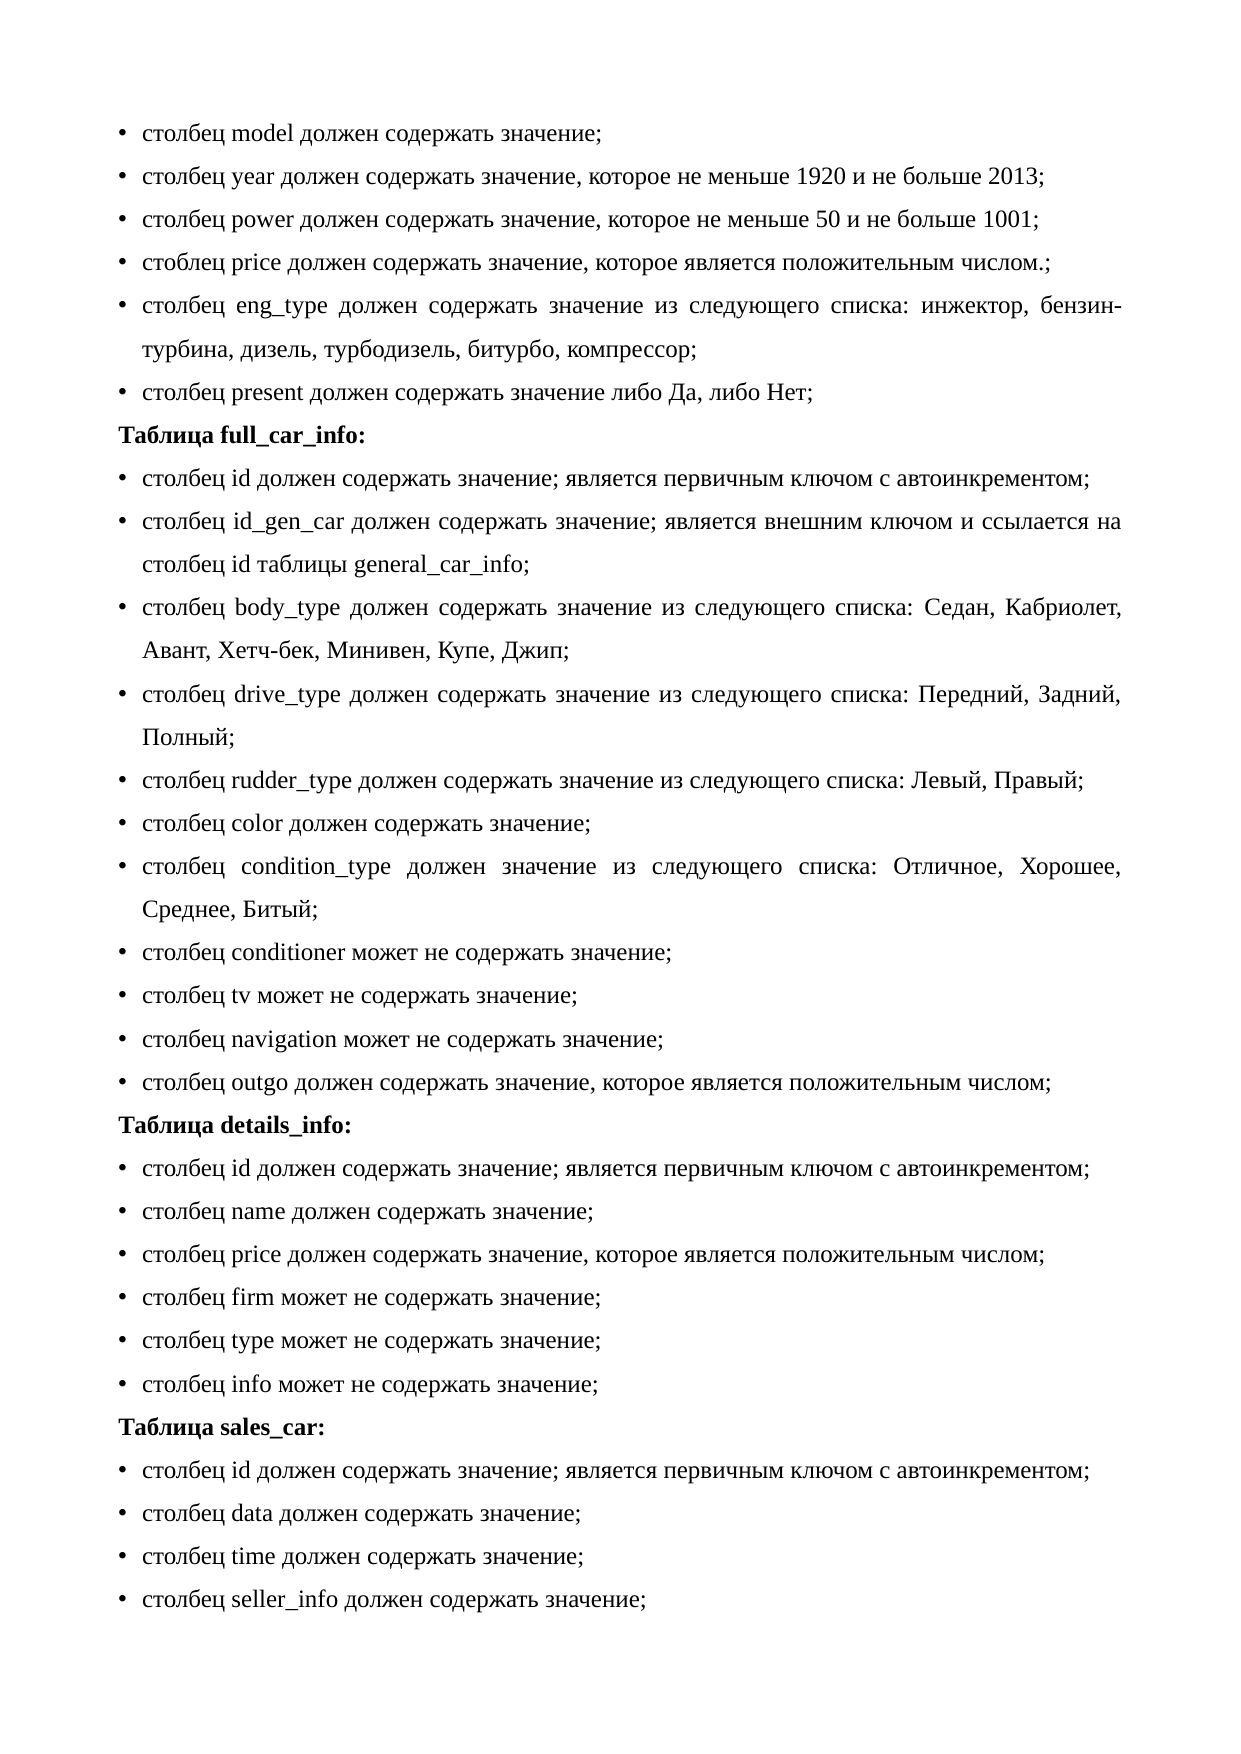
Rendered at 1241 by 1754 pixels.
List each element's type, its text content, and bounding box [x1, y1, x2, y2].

list столбец time должен содержать значение; [118, 1541, 1122, 1570]
text Таблица details_info: [118, 1110, 1122, 1139]
list столбец eng_type должен содержать значение из следующего списка: инжектор, бензин-турбина, дизель, турбодизель, битурбо, компрессор; [118, 291, 1122, 362]
list столбец price должен содержать значение, которое является положительным числом; [118, 1239, 1122, 1268]
list столбец color должен содержать значение; [118, 808, 1122, 837]
list столбец data должен содержать значение; [118, 1498, 1122, 1527]
list столбец info может не содержать значение; [118, 1369, 1122, 1397]
list столбец id должен содержать значение; является первичным ключом с автоинкрементом; [118, 463, 1122, 492]
list столбец navigation может не содержать значение; [118, 1024, 1122, 1052]
text Таблица full_car_info: [118, 420, 1122, 449]
text Таблица sales_car: [118, 1412, 1122, 1441]
list столбец tv может не содержать значение; [118, 981, 1122, 1009]
list столбец id должен содержать значение; является первичным ключом с автоинкрементом; [118, 1455, 1122, 1484]
list столбец type может не содержать значение; [118, 1326, 1122, 1354]
list столбец name должен содержать значение; [118, 1196, 1122, 1225]
list столбец power должен содержать значение, которое не меньше 50 и не больше 1001; [118, 204, 1122, 233]
list столбец year должен содержать значение, которое не меньше 1920 и не больше 2013; [118, 161, 1122, 190]
list столбец firm может не содержать значение; [118, 1282, 1122, 1311]
list столбец conditioner может не содержать значение; [118, 937, 1122, 966]
list столбец body_type должен содержать значение из следующего списка: Седан, Кабриолет, Авант, Хетч-бек, Минивен, Купе, Джип; [118, 592, 1122, 664]
list столбец model должен содержать значение; [118, 118, 1122, 147]
list столбец id_gen_car должен содержать значение; является внешним ключом и ссылается на столбец id таблицы general_car_info; [118, 506, 1122, 578]
list стоблец price должен содержать значение, которое является положительным числом.; [118, 247, 1122, 276]
list столбец rudder_type должен содержать значение из следующего списка: Левый, Правый; [118, 765, 1122, 794]
list столбец id должен содержать значение; является первичным ключом с автоинкрементом; [118, 1153, 1122, 1182]
list столбец present должен содержать значение либо Да, либо Нет; [118, 377, 1122, 406]
list столбец drive_type должен содержать значение из следующего списка: Передний, Задний, Полный; [118, 679, 1122, 751]
list столбец outgo должен содержать значение, которое является положительным числом; [118, 1067, 1122, 1096]
list столбец condition_type должен значение из следующего списка: Отличное, Хорошее, Среднее, Битый; [118, 851, 1122, 923]
list столбец seller_info должен содержать значение; [118, 1584, 1122, 1613]
